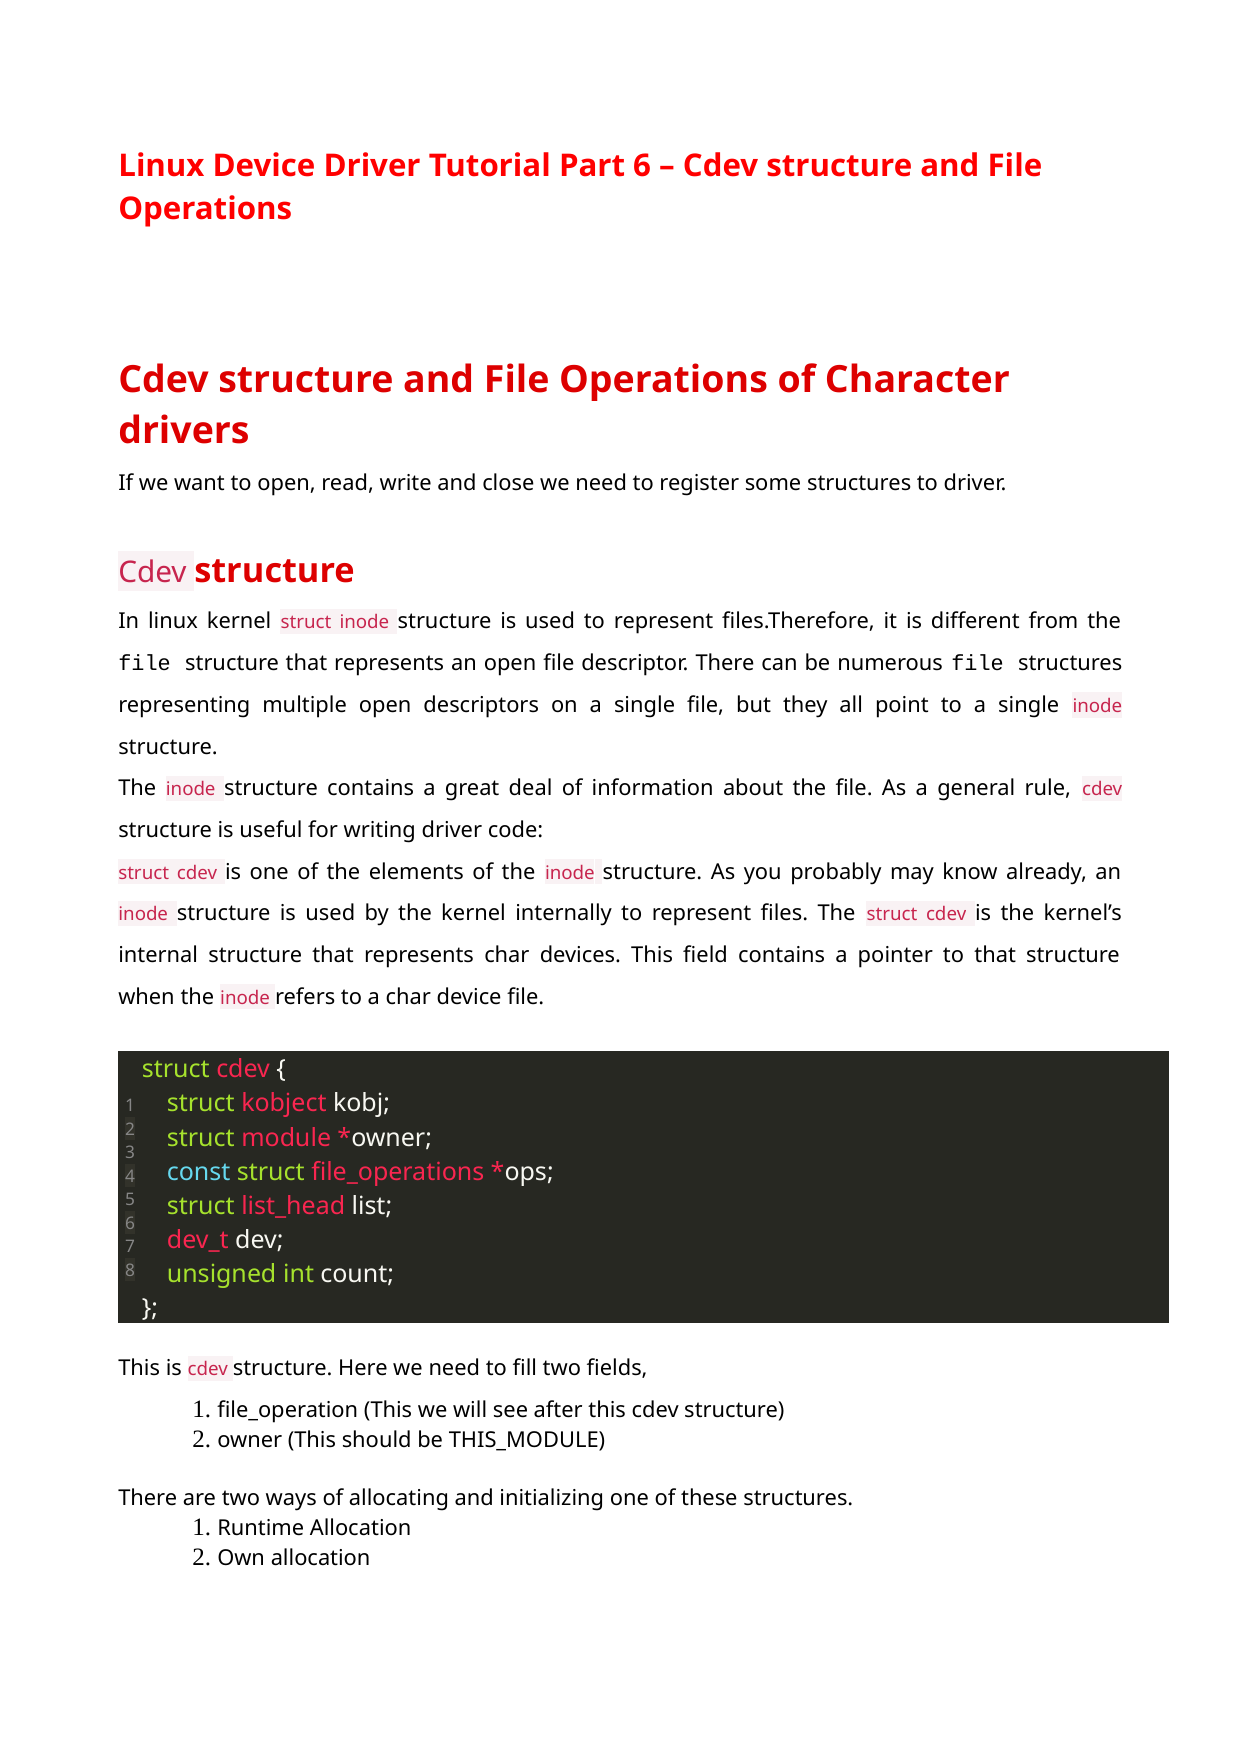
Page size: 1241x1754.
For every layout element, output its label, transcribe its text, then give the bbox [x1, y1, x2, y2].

subtitle Linux Device Driver Tutorial Part 6 – Cdev structure and File Operations [118, 143, 1122, 228]
text This is cdev structure. Here we need to fill two fields, [118, 1352, 1122, 1382]
table_header struct cdev { struct kobject kobj; struct module *owner; const struct file_operations *ops; struct list_head list; dev_t dev; unsigned int count; }; [142, 1051, 1169, 1085]
text struct cdev is one of the elements of the inode structure. As you probably may know already, an inode structure is used by the kernel internally to represent files. The struct cdev is the kernel’s internal structure that represents char devices. This field contains a pointer to that structure when the inode refers to a char device file. [118, 856, 1122, 1010]
text If we want to open, read, write and close we need to register some structures to driver. [118, 467, 1122, 496]
table_header 1 2 3 4 5 6 7 8 [118, 1051, 142, 1323]
text There are two ways of allocating and initializing one of these structures. [118, 1482, 1122, 1512]
text 2. owner (This should be THIS_MODULE) [118, 1424, 1122, 1453]
text The inode structure contains a great deal of information about the file. As a general rule, cdev structure is useful for writing driver code: [118, 772, 1122, 844]
text 2. Own allocation [118, 1542, 1122, 1572]
table_header struct cdev { struct kobject kobj; struct module *owner; const struct file_operations *ops; struct list_head list; dev_t dev; unsigned int count; }; [142, 1255, 1169, 1290]
table_header struct cdev { struct kobject kobj; struct module *owner; const struct file_operations *ops; struct list_head list; dev_t dev; unsigned int count; }; [142, 1187, 1169, 1221]
text In linux kernel struct inode structure is used to represent files.Therefore, it is different from the file structure that represents an open file descriptor. There can be numerous file structures representing multiple open descriptors on a single file, but they all point to a single inode structure. [118, 605, 1122, 760]
subtitle Cdev structure and File Operations of Character drivers [118, 352, 1122, 454]
text 1. file_operation (This we will see after this cdev structure) [118, 1394, 1122, 1424]
subtitle Cdev structure [118, 546, 1122, 593]
text 1. Runtime Allocation [118, 1512, 1122, 1542]
table_header struct cdev { struct kobject kobj; struct module *owner; const struct file_operations *ops; struct list_head list; dev_t dev; unsigned int count; }; [142, 1119, 1169, 1153]
